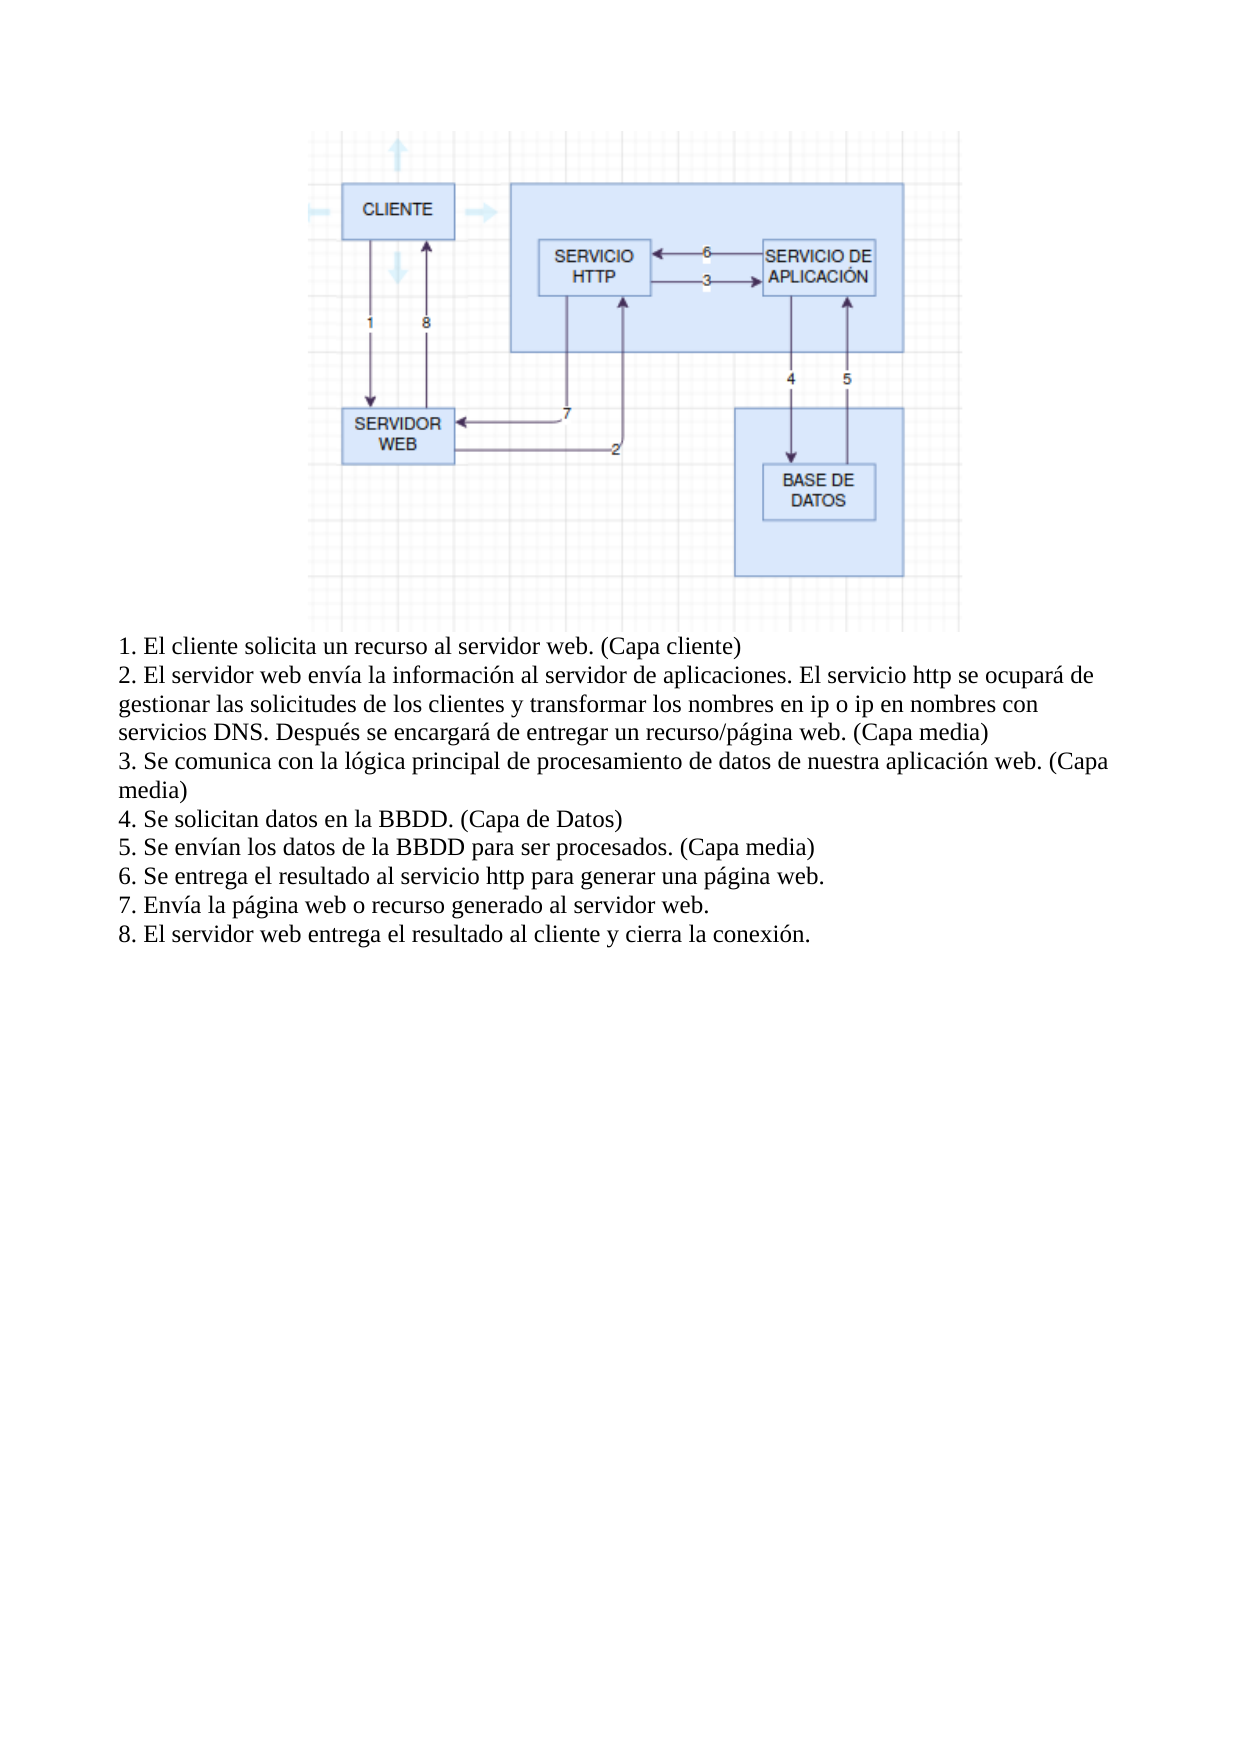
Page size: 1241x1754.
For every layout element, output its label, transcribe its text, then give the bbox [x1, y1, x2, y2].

picture [307, 131, 963, 632]
text 7. Envía la página web o recurso generado al servidor web. [118, 890, 1122, 919]
text 8. El servidor web entrega el resultado al cliente y cierra la conexión. [118, 919, 1122, 947]
text 3. Se comunica con la lógica principal de procesamiento de datos de nuestra aplicación web. (Capa media) [118, 746, 1122, 804]
text 5. Se envían los datos de la BBDD para ser procesados. (Capa media) [118, 832, 1122, 861]
text 1. El cliente solicita un recurso al servidor web. (Capa cliente) 2. El servidor web envía la información al servidor de aplicaciones. El servicio http se ocupará de gestionar las solicitudes de los clientes y transformar los nombres en ip o ip en nombres con servicios DNS. Después se encargará de entregar un recurso/página web. (Capa media) [118, 118, 1122, 746]
text 4. Se solicitan datos en la BBDD. (Capa de Datos) [118, 804, 1122, 832]
text 6. Se entrega el resultado al servicio http para generar una página web. [118, 861, 1122, 890]
